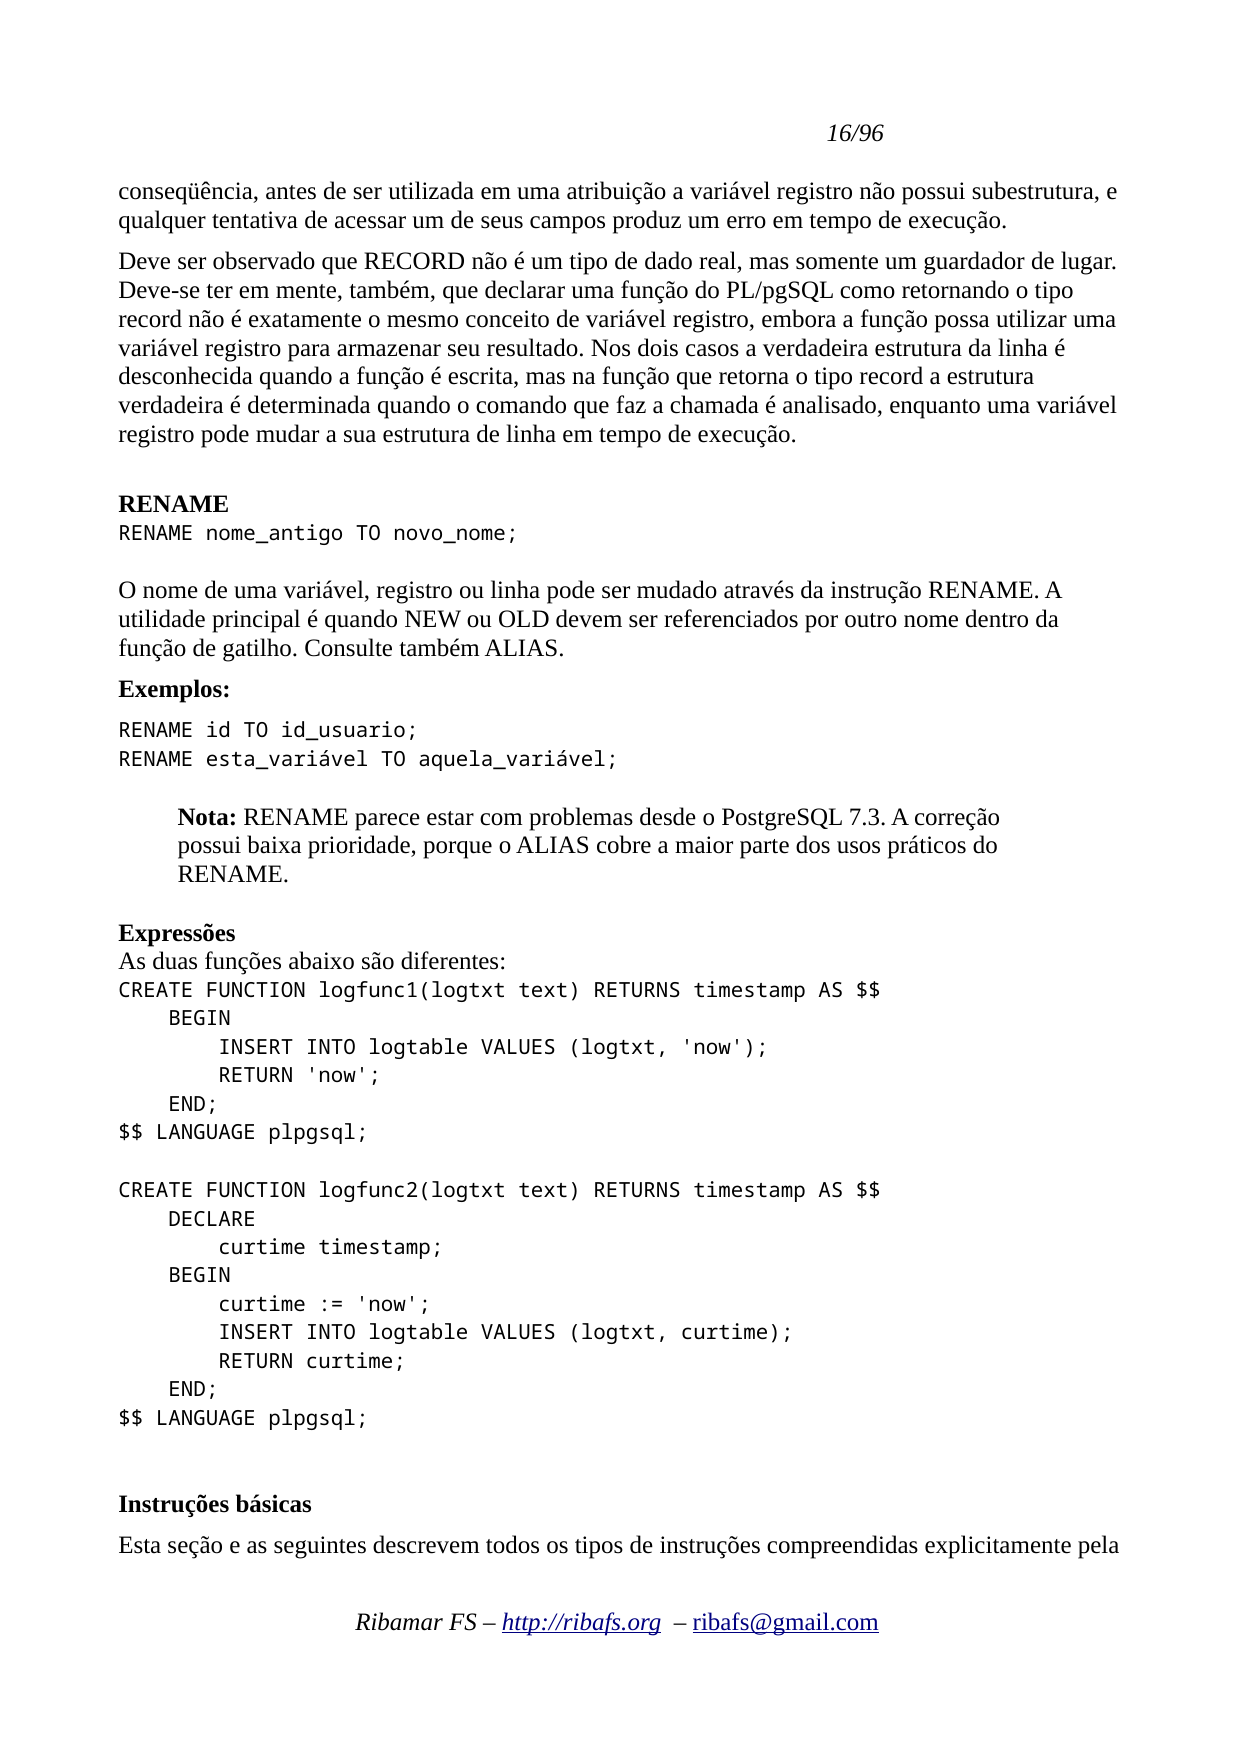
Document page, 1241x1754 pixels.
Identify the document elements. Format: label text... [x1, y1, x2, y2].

text conseqüência, antes de ser utilizada em uma atribuição a variável registro não possui subestrutura, e qualquer tentativa de acessar um de seus campos produz um erro em tempo de execução. [118, 176, 1122, 234]
text CREATE FUNCTION logfunc2(logtxt text) RETURNS timestamp AS $$ [118, 1175, 1122, 1204]
text O nome de uma variável, registro ou linha pode ser mudado através da instrução RENAME. A utilidade principal é quando NEW ou OLD devem ser referenciados por outro nome dentro da função de gatilho. Consulte também ALIAS. [118, 576, 1122, 662]
text As duas funções abaixo são diferentes: [118, 946, 1122, 975]
text curtime := 'now'; [118, 1289, 1122, 1317]
text CREATE FUNCTION logfunc1(logtxt text) RETURNS timestamp AS $$ [118, 975, 1122, 1003]
text $$ LANGUAGE plpgsql; [118, 1403, 1122, 1431]
text Exemplos: [118, 674, 1122, 703]
text INSERT INTO logtable VALUES (logtxt, 'now'); [118, 1032, 1122, 1060]
text RETURN curtime; [118, 1346, 1122, 1374]
text RENAME [118, 489, 1122, 518]
text END; [118, 1374, 1122, 1403]
text RENAME esta_variável TO aquela_variável; [118, 744, 1122, 772]
text Instruções básicas [118, 1489, 1122, 1518]
text Nota: RENAME parece estar com problemas desde o PostgreSQL 7.3. A correção possui baixa prioridade, porque o ALIAS cobre a maior parte dos usos práticos do RENAME. [177, 802, 1063, 888]
text RETURN 'now'; [118, 1060, 1122, 1089]
text RENAME nome_antigo TO novo_nome; [118, 518, 1122, 546]
text BEGIN [118, 1261, 1122, 1289]
text curtime timestamp; [118, 1232, 1122, 1261]
text Deve ser observado que RECORD não é um tipo de dado real, mas somente um guardador de lugar. Deve-se ter em mente, também, que declarar uma função do PL/pgSQL como retornando o tipo record não é exatamente o mesmo conceito de variável registro, embora a função possa utilizar uma variável registro para armazenar seu resultado. Nos dois casos a verdadeira estrutura da linha é desconhecida quando a função é escrita, mas na função que retorna o tipo record a estrutura verdadeira é determinada quando o comando que faz a chamada é analisado, enquanto uma variável registro pode mudar a sua estrutura de linha em tempo de execução. [118, 246, 1122, 448]
text INSERT INTO logtable VALUES (logtxt, curtime); [118, 1317, 1122, 1346]
text END; [118, 1089, 1122, 1117]
text $$ LANGUAGE plpgsql; [118, 1117, 1122, 1146]
text BEGIN [118, 1003, 1122, 1032]
text Esta seção e as seguintes descrevem todos os tipos de instruções compreendidas explicitamente pela [118, 1531, 1122, 1559]
text Expressões [118, 918, 1122, 946]
text RENAME id TO id_usuario; [118, 716, 1122, 744]
text DECLARE [118, 1204, 1122, 1232]
